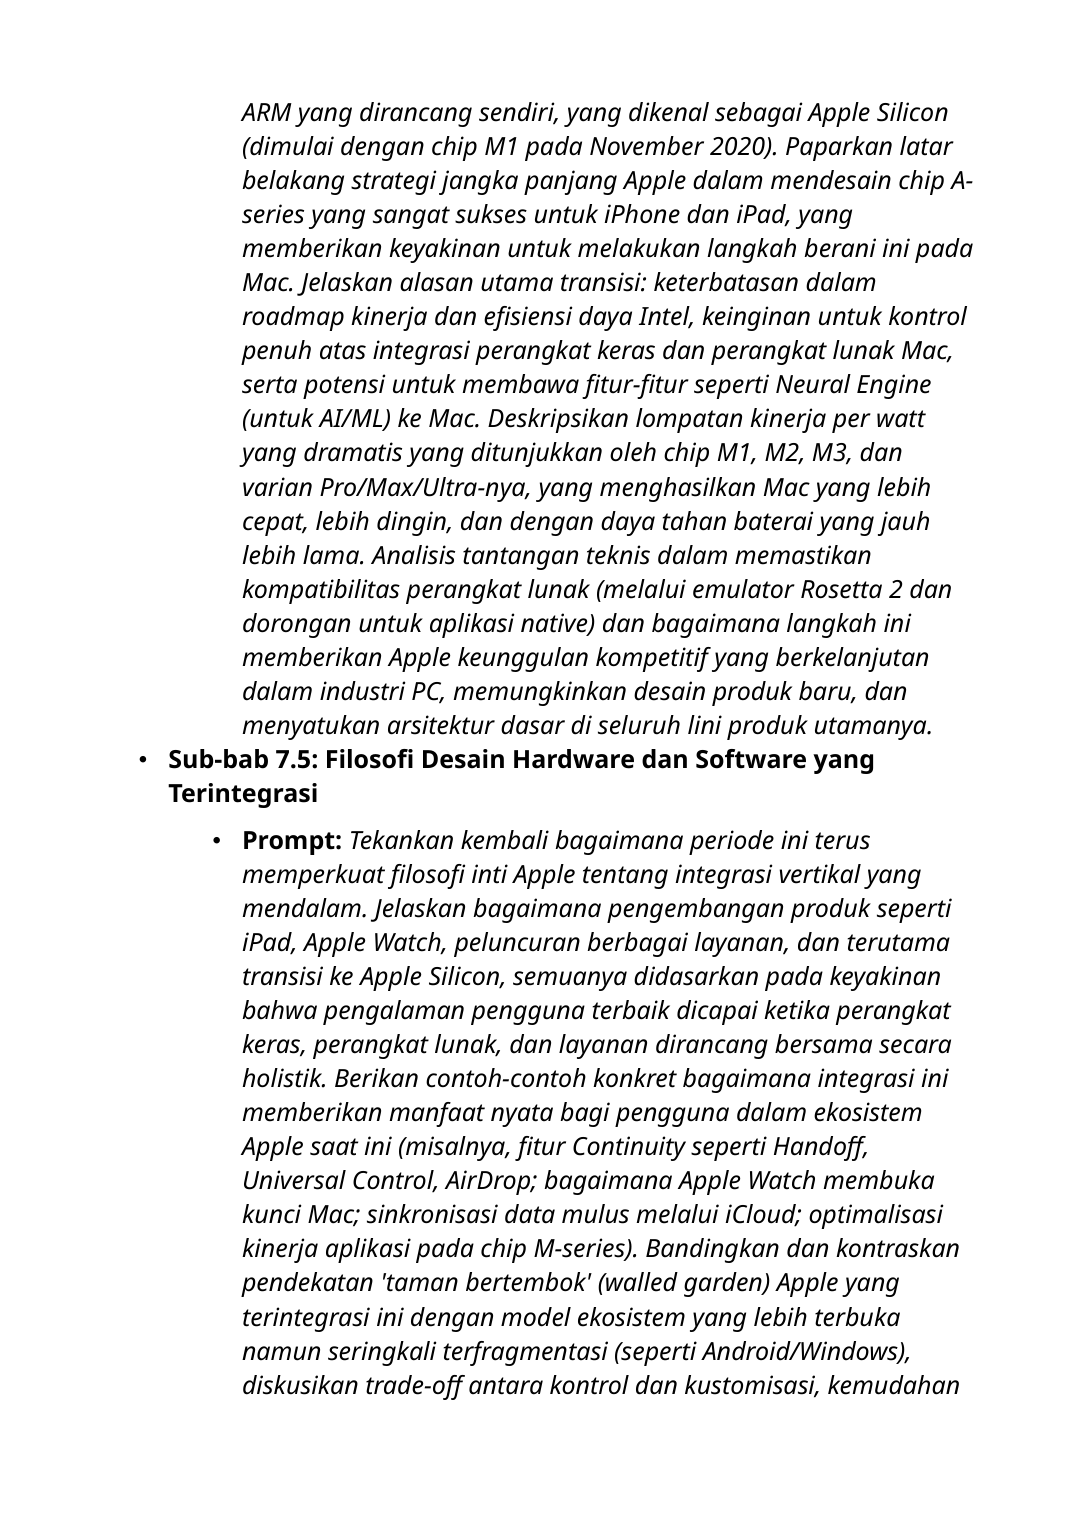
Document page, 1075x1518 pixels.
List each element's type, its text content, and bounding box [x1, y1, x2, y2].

list Prompt: Tekankan kembali bagaimana periode ini terus memperkuat filosofi inti Apple tentang integrasi vertikal yang mendalam. Jelaskan bagaimana pengembangan produk seperti iPad, Apple Watch, peluncuran berbagai layanan, dan terutama transisi ke Apple Silicon, semuanya didasarkan pada keyakinan bahwa pengalaman pengguna terbaik dicapai ketika perangkat keras, perangkat lunak, dan layanan dirancang bersama secara holistik. Berikan contoh-contoh konkret bagaimana integrasi ini memberikan manfaat nyata bagi pengguna dalam ekosistem Apple saat ini (misalnya, fitur Continuity seperti Handoff, Universal Control, AirDrop; bagaimana Apple Watch membuka kunci Mac; sinkronisasi data mulus melalui iCloud; optimalisasi kinerja aplikasi pada chip M-series). Bandingkan dan kontraskan pendekatan 'taman bertembok' (walled garden) Apple yang terintegrasi ini dengan model ekosistem yang lebih terbuka namun seringkali terfragmentasi (seperti Android/Windows), diskusikan trade-off antara kontrol dan kustomisasi, kemudahan [212, 822, 980, 1401]
list Sub-bab 7.5: Filosofi Desain Hardware dan Software yang Terintegrasi [139, 742, 980, 810]
list ARM yang dirancang sendiri, yang dikenal sebagai Apple Silicon (dimulai dengan chip M1 pada November 2020). Paparkan latar belakang strategi jangka panjang Apple dalam mendesain chip A-series yang sangat sukses untuk iPhone dan iPad, yang memberikan keyakinan untuk melakukan langkah berani ini pada Mac. Jelaskan alasan utama transisi: keterbatasan dalam roadmap kinerja dan efisiensi daya Intel, keinginan untuk kontrol penuh atas integrasi perangkat keras dan perangkat lunak Mac, serta potensi untuk membawa fitur-fitur seperti Neural Engine (untuk AI/ML) ke Mac. Deskripsikan lompatan kinerja per watt yang dramatis yang ditunjukkan oleh chip M1, M2, M3, dan varian Pro/Max/Ultra-nya, yang menghasilkan Mac yang lebih cepat, lebih dingin, dan dengan daya tahan baterai yang jauh lebih lama. Analisis tantangan teknis dalam memastikan kompatibilitas perangkat lunak (melalui emulator Rosetta 2 dan dorongan untuk aplikasi native) dan bagaimana langkah ini memberikan Apple keunggulan kompetitif yang berkelanjutan dalam industri PC, memungkinkan desain produk baru, dan menyatukan arsitektur dasar di seluruh lini produk utamanya. [212, 94, 980, 742]
